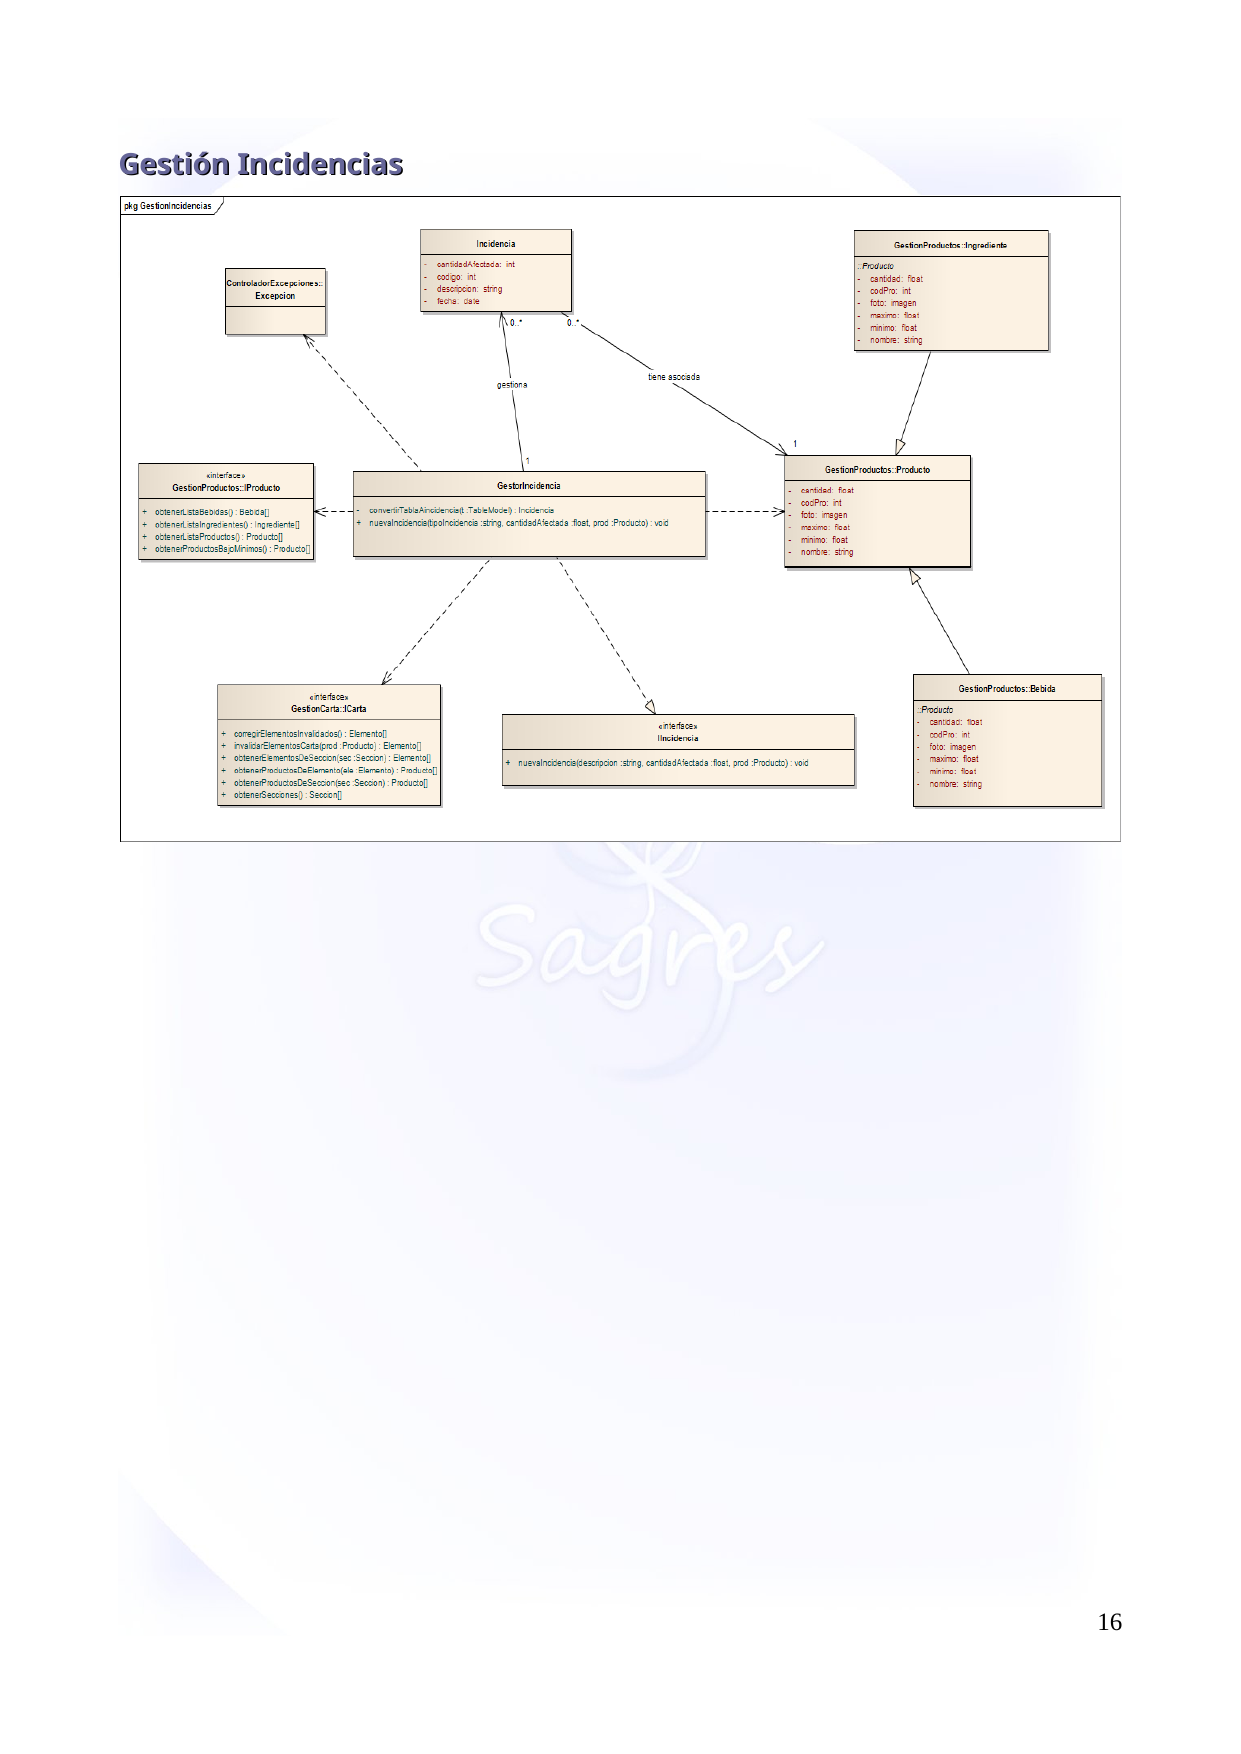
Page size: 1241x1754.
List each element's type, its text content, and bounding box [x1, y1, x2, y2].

picture [118, 118, 1122, 143]
subtitle Gestión Incidencias [118, 143, 1122, 183]
picture [118, 183, 1122, 1636]
